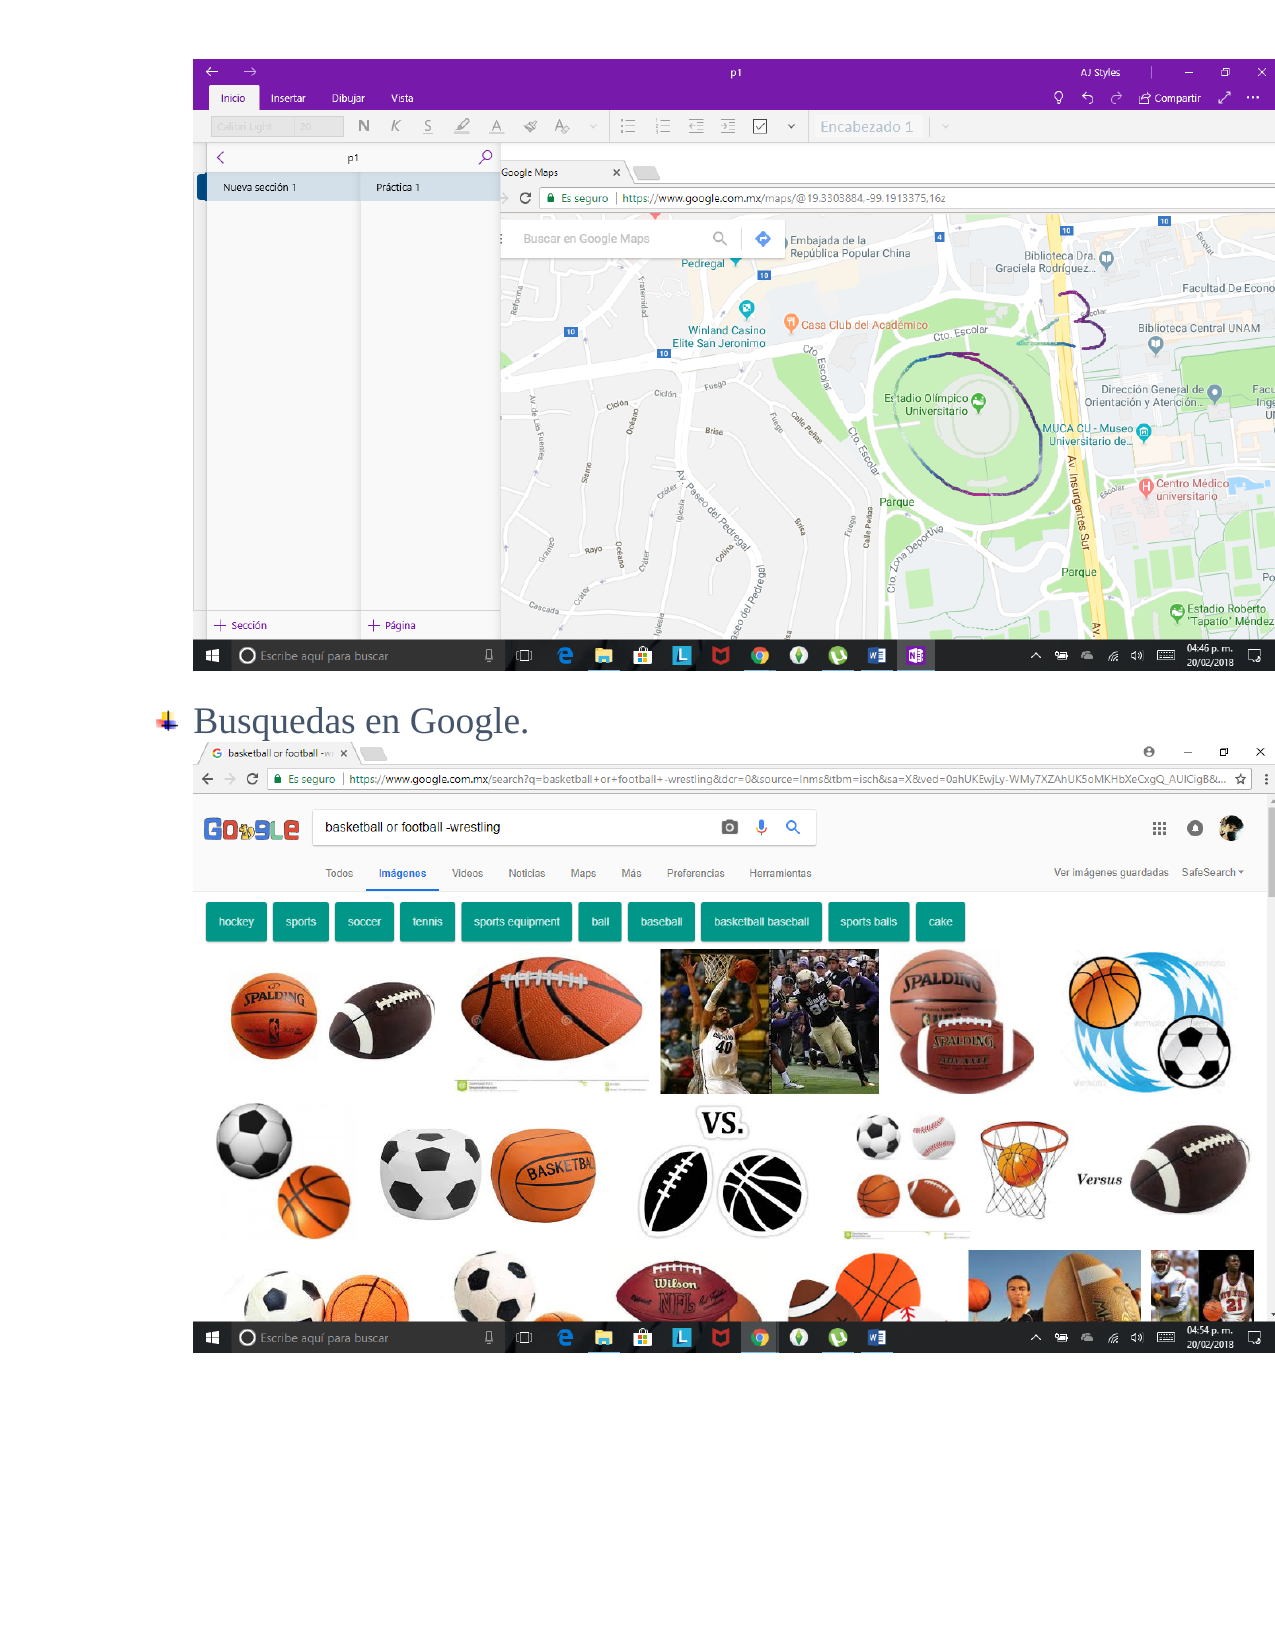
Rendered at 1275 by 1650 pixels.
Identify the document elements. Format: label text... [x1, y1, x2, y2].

list Busquedas en Google. [156, 699, 1205, 742]
